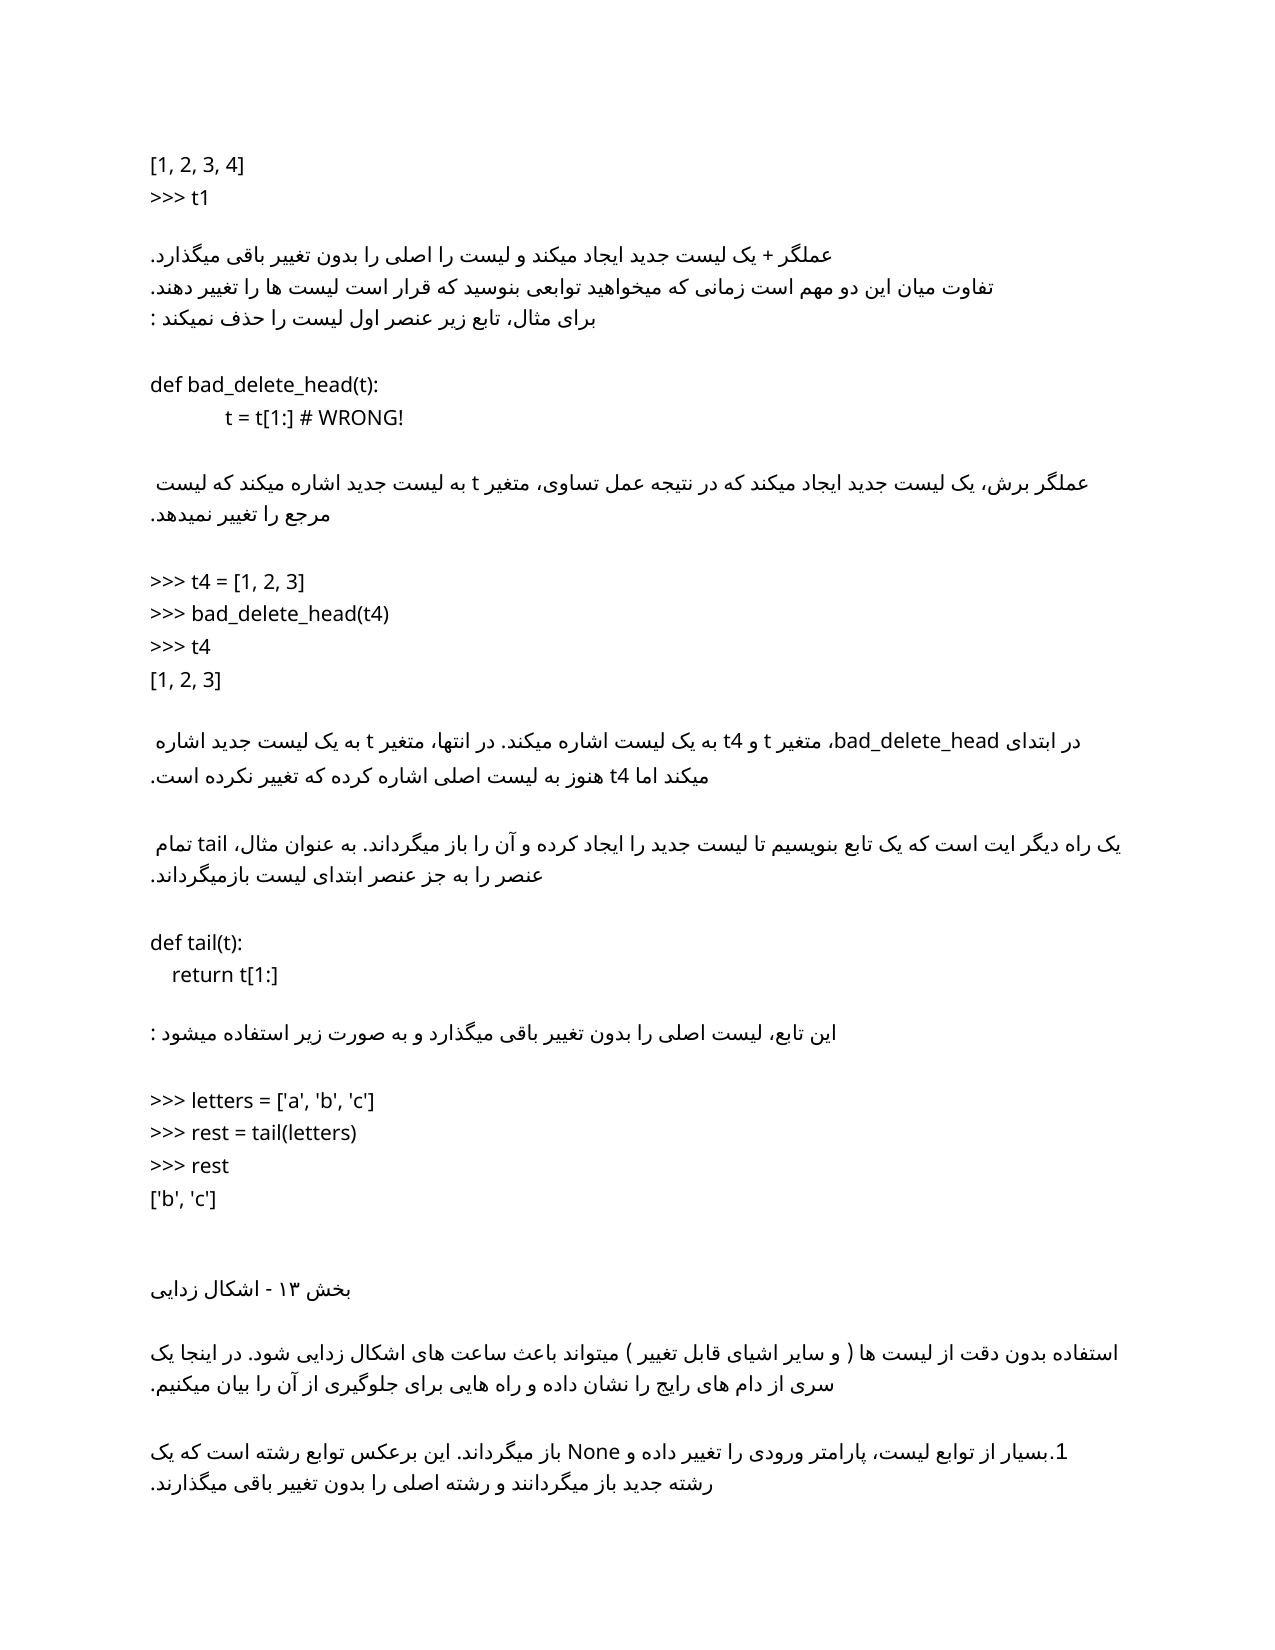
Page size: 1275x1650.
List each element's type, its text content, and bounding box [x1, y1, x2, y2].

text def tail(t): return t[1:] [150, 928, 1125, 1018]
text عملگر برش، یک لیست جدید ایجاد میکند که در نتیجه عمل تساوی، متغیر t به لیست جدید اشاره میکند که لیست مرجع را تغییر نمیدهد. [150, 468, 1125, 530]
text بخش ۱۳ - اشکال زدایی [150, 1278, 1125, 1305]
text استفاده بدون دقت از لیست ها ( و سایر اشیای قابل تغییر ) میتواند باعث ساعت های اشکال زدایی شود. در اینجا یک سری از دام های رایج را نشان داده و راه هایی برای جلوگیری از آن را بیان میکنیم. [150, 1342, 1125, 1400]
text تفاوت میان این دو مهم است زمانی که میخواهید توابعی بنوسید که قرار است لیست ها را تغییر دهند. [150, 275, 1125, 303]
text [1, 2, 3, 4] >>> t1 [150, 150, 1125, 240]
list بسیار از توابع لیست، پارامتر ورودی را تغییر داده و None باز میگرداند. این برعکس توابع رشته است که یک رشته جدید باز میگردانند و رشته اصلی را بدون تغییر باقی میگذارند. [150, 1437, 1087, 1499]
text >>> t4 = [1, 2, 3] >>> bad_delete_head(t4) >>> t4 [1, 2, 3] [150, 567, 1125, 722]
text یک راه دیگر ایت است که یک تابع بنویسیم تا لیست جدید را ایجاد کرده و آن را باز میگرداند. به عنوان مثال، tail تمام عنصر را به جز عنصر ابتدای لیست بازمیگرداند. [150, 829, 1125, 891]
text t = t[1:] # WRONG! [150, 403, 1125, 431]
text در ابتدای bad_delete_head، متغیر t و t4 به یک لیست اشاره میکند. در انتها، متغیر t به یک لیست جدید اشاره میکند اما t4 هنوز به لیست اصلی اشاره کرده که تغییر نکرده است. [150, 726, 1125, 792]
text برای مثال، تابع زیر عنصر اول لیست را حذف نمیکند : [150, 307, 1125, 334]
text >>> letters = ['a', 'b', 'c'] >>> rest = tail(letters) >>> rest ['b', 'c'] [150, 1086, 1125, 1242]
text def bad_delete_head(t): [150, 370, 1125, 399]
text این تابع، لیست اصلی را بدون تغییر باقی میگذارد و به صورت زیر استفاده میشود : [150, 1022, 1125, 1049]
text عملگر + یک لیست جدید ایجاد میکند و لیست را اصلی را بدون تغییر باقی میگذارد. [150, 244, 1125, 271]
